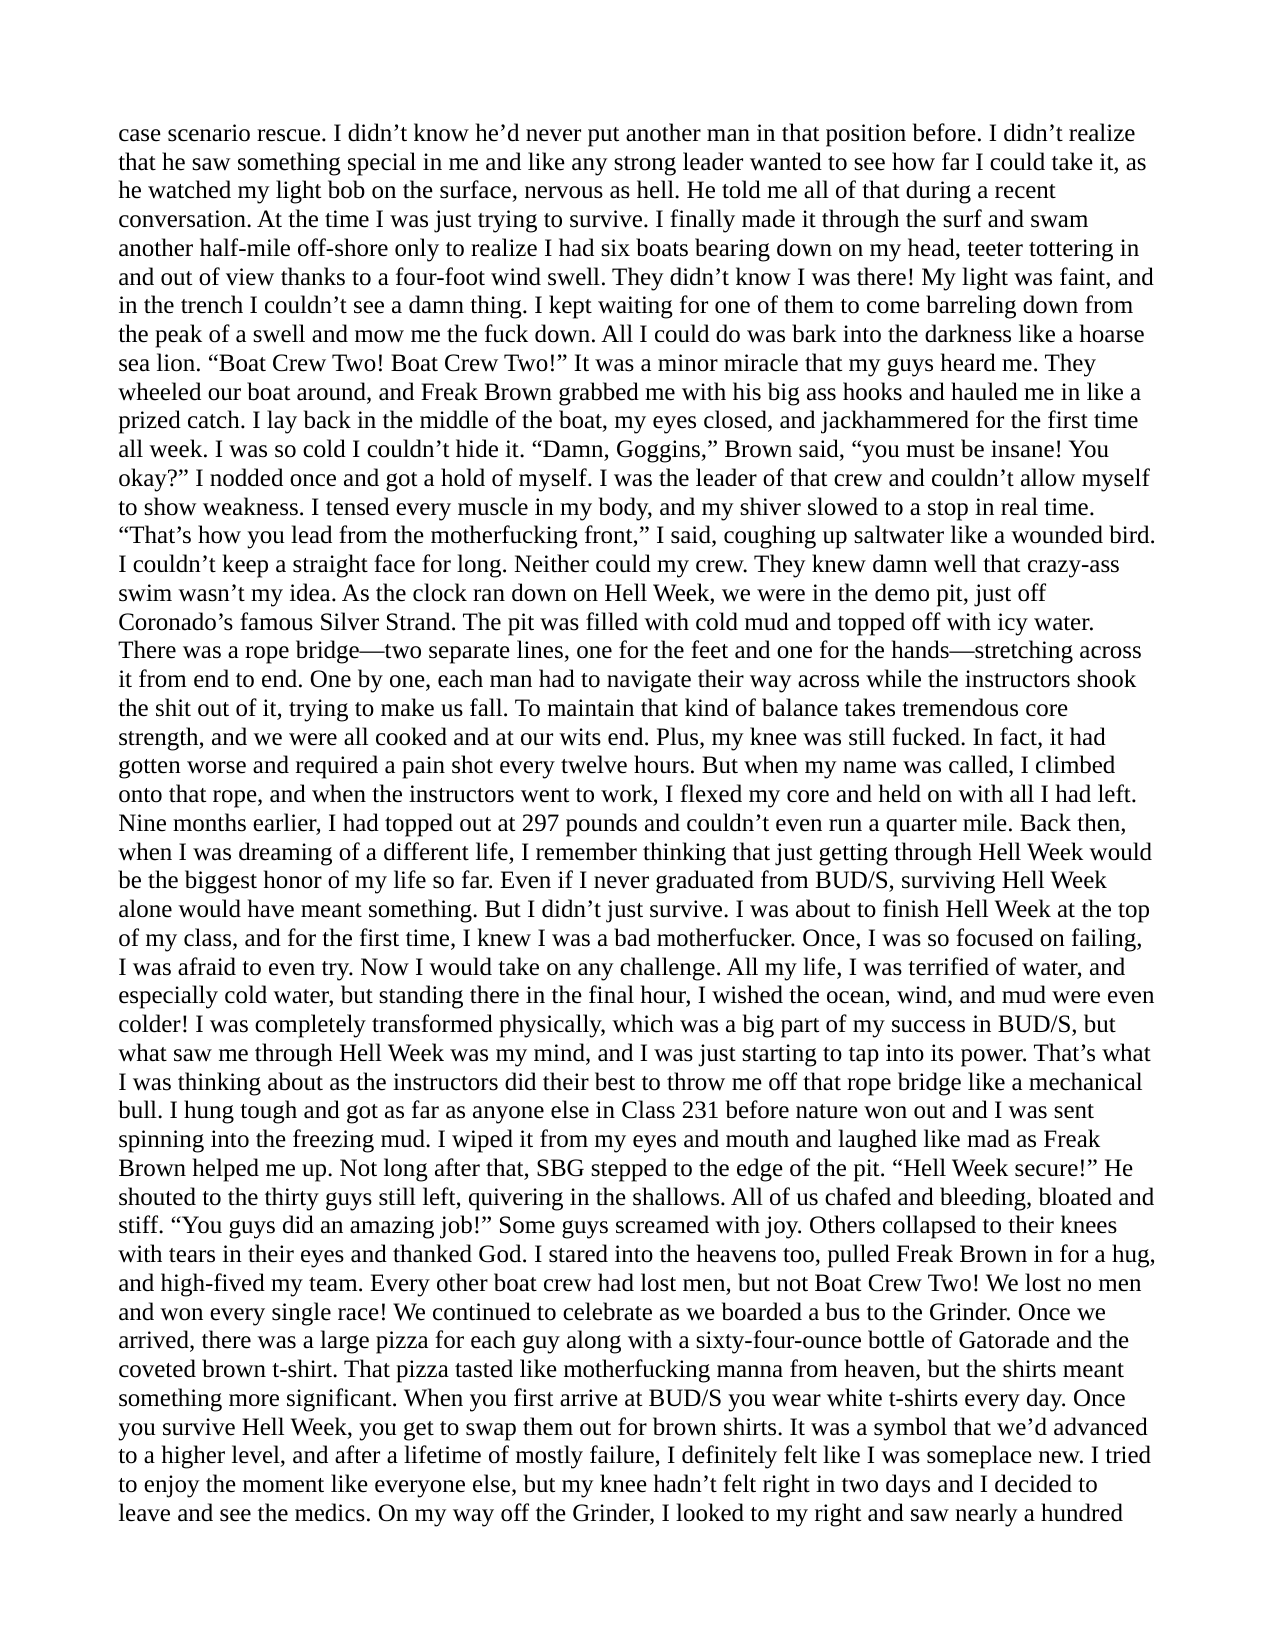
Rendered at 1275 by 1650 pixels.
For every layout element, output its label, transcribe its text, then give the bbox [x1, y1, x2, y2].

text case scenario rescue. I didn’t know he’d never put another man in that position before. I didn’t realize that he saw something special in me and like any strong leader wanted to see how far I could take it, as he watched my light bob on the surface, nervous as hell. He told me all of that during a recent conversation. At the time I was just trying to survive. I finally made it through the surf and swam another half-mile off-shore only to realize I had six boats bearing down on my head, teeter tottering in and out of view thanks to a four-foot wind swell. They didn’t know I was there! My light was faint, and in the trench I couldn’t see a damn thing. I kept waiting for one of them to come barreling down from the peak of a swell and mow me the fuck down. All I could do was bark into the darkness like a hoarse sea lion. “Boat Crew Two! Boat Crew Two!” It was a minor miracle that my guys heard me. They wheeled our boat around, and Freak Brown grabbed me with his big ass hooks and hauled me in like a prized catch. I lay back in the middle of the boat, my eyes closed, and jackhammered for the first time all week. I was so cold I couldn’t hide it. “Damn, Goggins,” Brown said, “you must be insane! You okay?” I nodded once and got a hold of myself. I was the leader of that crew and couldn’t allow myself to show weakness. I tensed every muscle in my body, and my shiver slowed to a stop in real time. “That’s how you lead from the motherfucking front,” I said, coughing up saltwater like a wounded bird. I couldn’t keep a straight face for long. Neither could my crew. They knew damn well that crazy-ass swim wasn’t my idea. As the clock ran down on Hell Week, we were in the demo pit, just off Coronado’s famous Silver Strand. The pit was filled with cold mud and topped off with icy water. There was a rope bridge—two separate lines, one for the feet and one for the hands—stretching across it from end to end. One by one, each man had to navigate their way across while the instructors shook the shit out of it, trying to make us fall. To maintain that kind of balance takes tremendous core strength, and we were all cooked and at our wits end. Plus, my knee was still fucked. In fact, it had gotten worse and required a pain shot every twelve hours. But when my name was called, I climbed onto that rope, and when the instructors went to work, I flexed my core and held on with all I had left. Nine months earlier, I had topped out at 297 pounds and couldn’t even run a quarter mile. Back then, when I was dreaming of a different life, I remember thinking that just getting through Hell Week would be the biggest honor of my life so far. Even if I never graduated from BUD/S, surviving Hell Week alone would have meant something. But I didn’t just survive. I was about to finish Hell Week at the top of my class, and for the first time, I knew I was a bad motherfucker. Once, I was so focused on failing, I was afraid to even try. Now I would take on any challenge. All my life, I was terrified of water, and especially cold water, but standing there in the final hour, I wished the ocean, wind, and mud were even colder! I was completely transformed physically, which was a big part of my success in BUD/S, but what saw me through Hell Week was my mind, and I was just starting to tap into its power. That’s what I was thinking about as the instructors did their best to throw me off that rope bridge like a mechanical bull. I hung tough and got as far as anyone else in Class 231 before nature won out and I was sent spinning into the freezing mud. I wiped it from my eyes and mouth and laughed like mad as Freak Brown helped me up. Not long after that, SBG stepped to the edge of the pit. “Hell Week secure!” He shouted to the thirty guys still left, quivering in the shallows. All of us chafed and bleeding, bloated and stiff. “You guys did an amazing job!” Some guys screamed with joy. Others collapsed to their knees with tears in their eyes and thanked God. I stared into the heavens too, pulled Freak Brown in for a hug, and high-fived my team. Every other boat crew had lost men, but not Boat Crew Two! We lost no men and won every single race! We continued to celebrate as we boarded a bus to the Grinder. Once we arrived, there was a large pizza for each guy along with a sixty-four-ounce bottle of Gatorade and the coveted brown t-shirt. That pizza tasted like motherfucking manna from heaven, but the shirts meant something more significant. When you first arrive at BUD/S you wear white t-shirts every day. Once you survive Hell Week, you get to swap them out for brown shirts. It was a symbol that we’d advanced to a higher level, and after a lifetime of mostly failure, I definitely felt like I was someplace new. I tried to enjoy the moment like everyone else, but my knee hadn’t felt right in two days and I decided to leave and see the medics. On my way off the Grinder, I looked to my right and saw nearly a hundred [118, 118, 1157, 1527]
